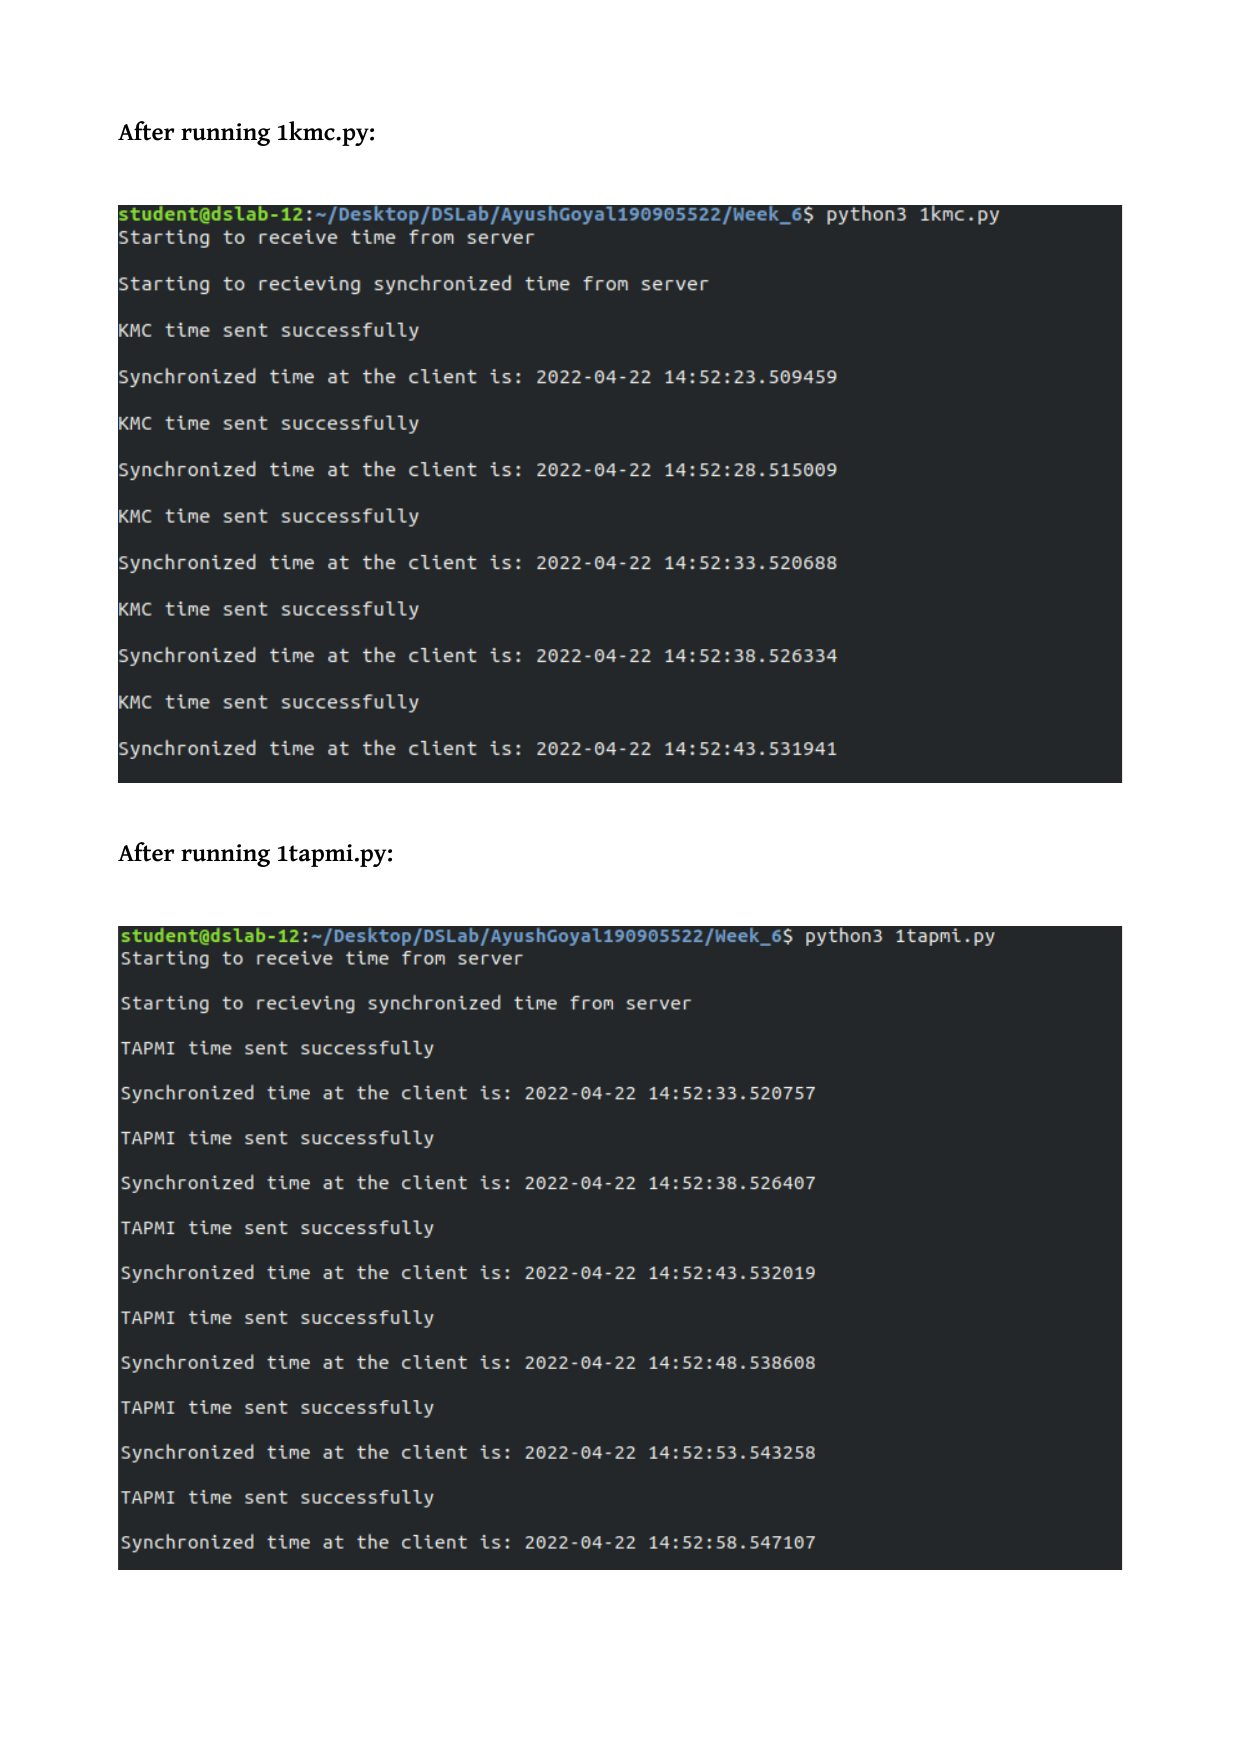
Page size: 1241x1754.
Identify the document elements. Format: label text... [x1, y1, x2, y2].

picture [118, 205, 1123, 783]
text After running 1tapmi.py: [118, 840, 1122, 869]
picture [118, 926, 1123, 1570]
text After running 1kmc.py: [118, 118, 1122, 147]
